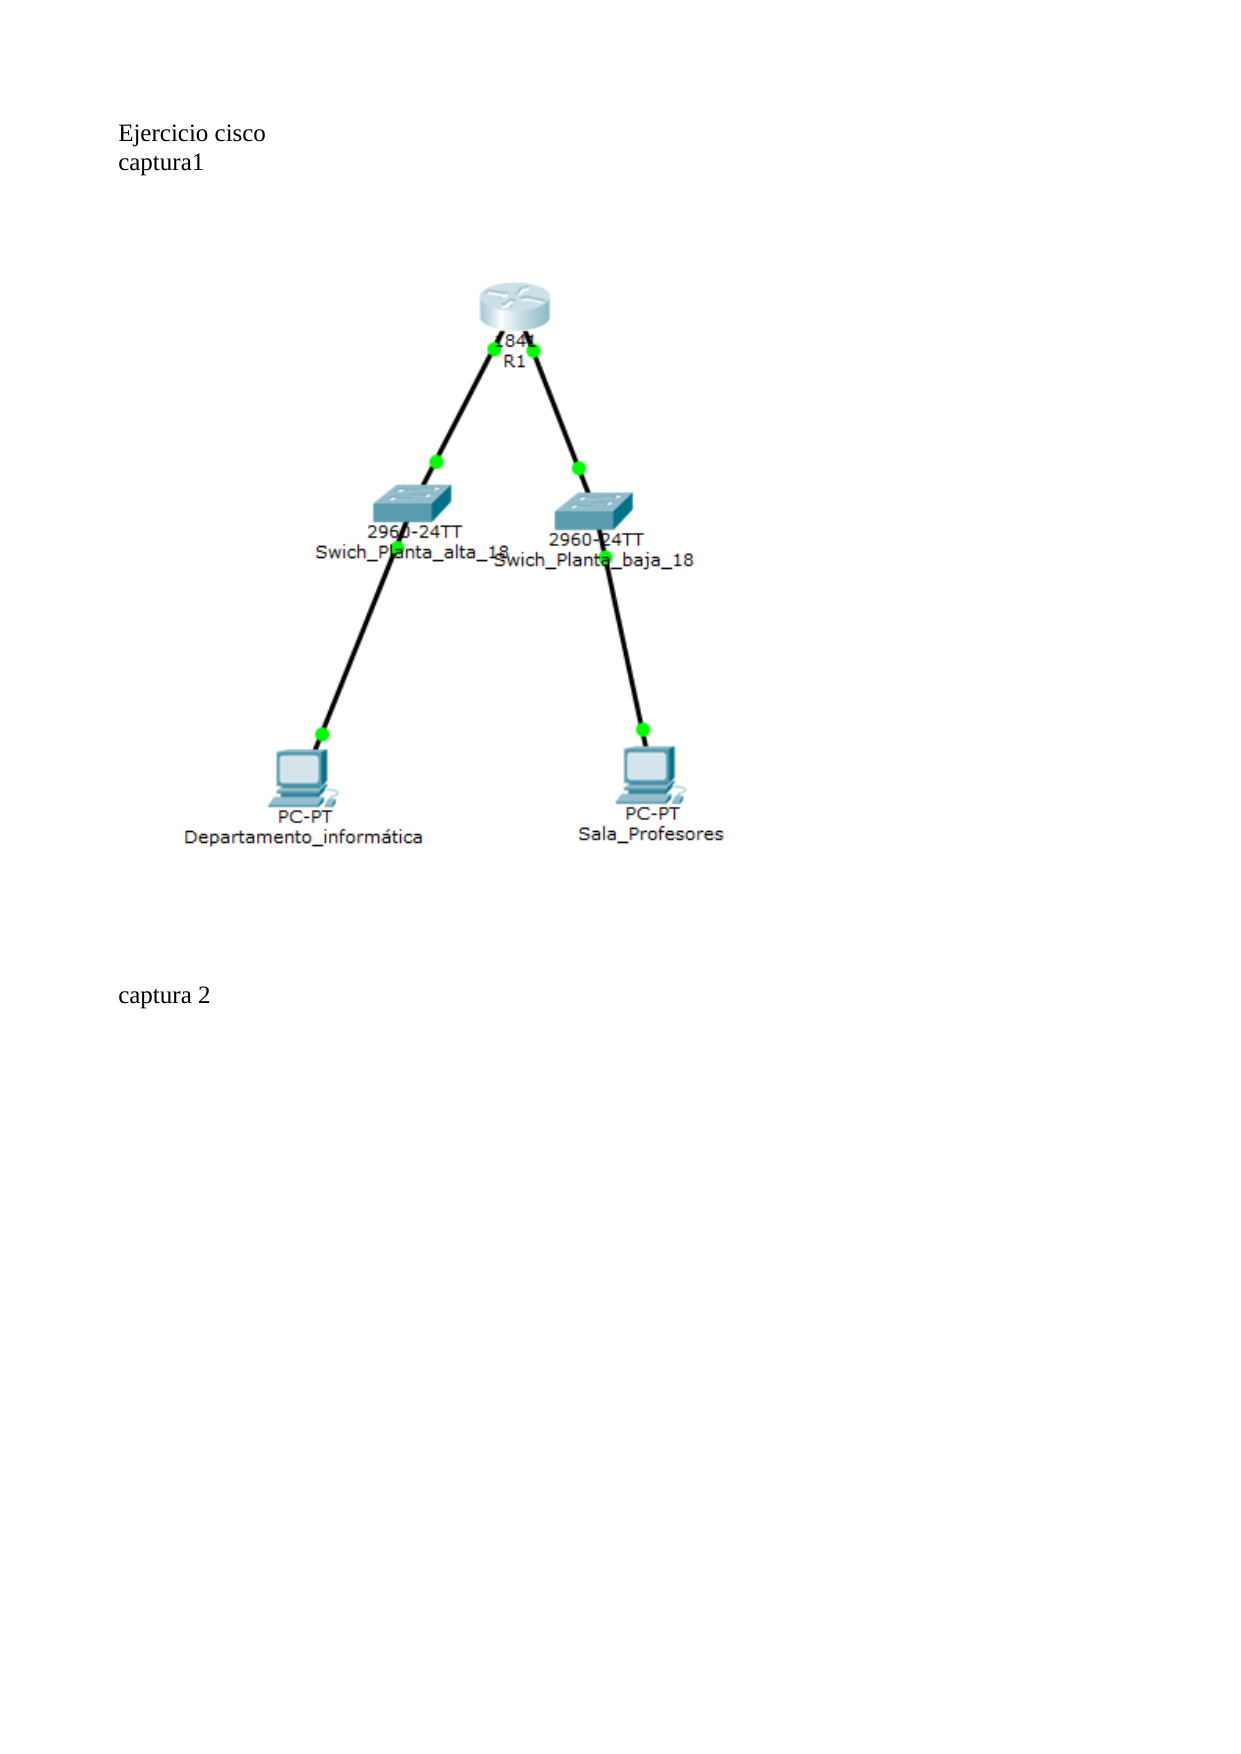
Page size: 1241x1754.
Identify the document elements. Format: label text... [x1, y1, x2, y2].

text captura 2 [118, 981, 1122, 1009]
text captura1 [118, 147, 1122, 176]
text Ejercicio cisco [118, 118, 1122, 147]
picture [148, 200, 904, 975]
